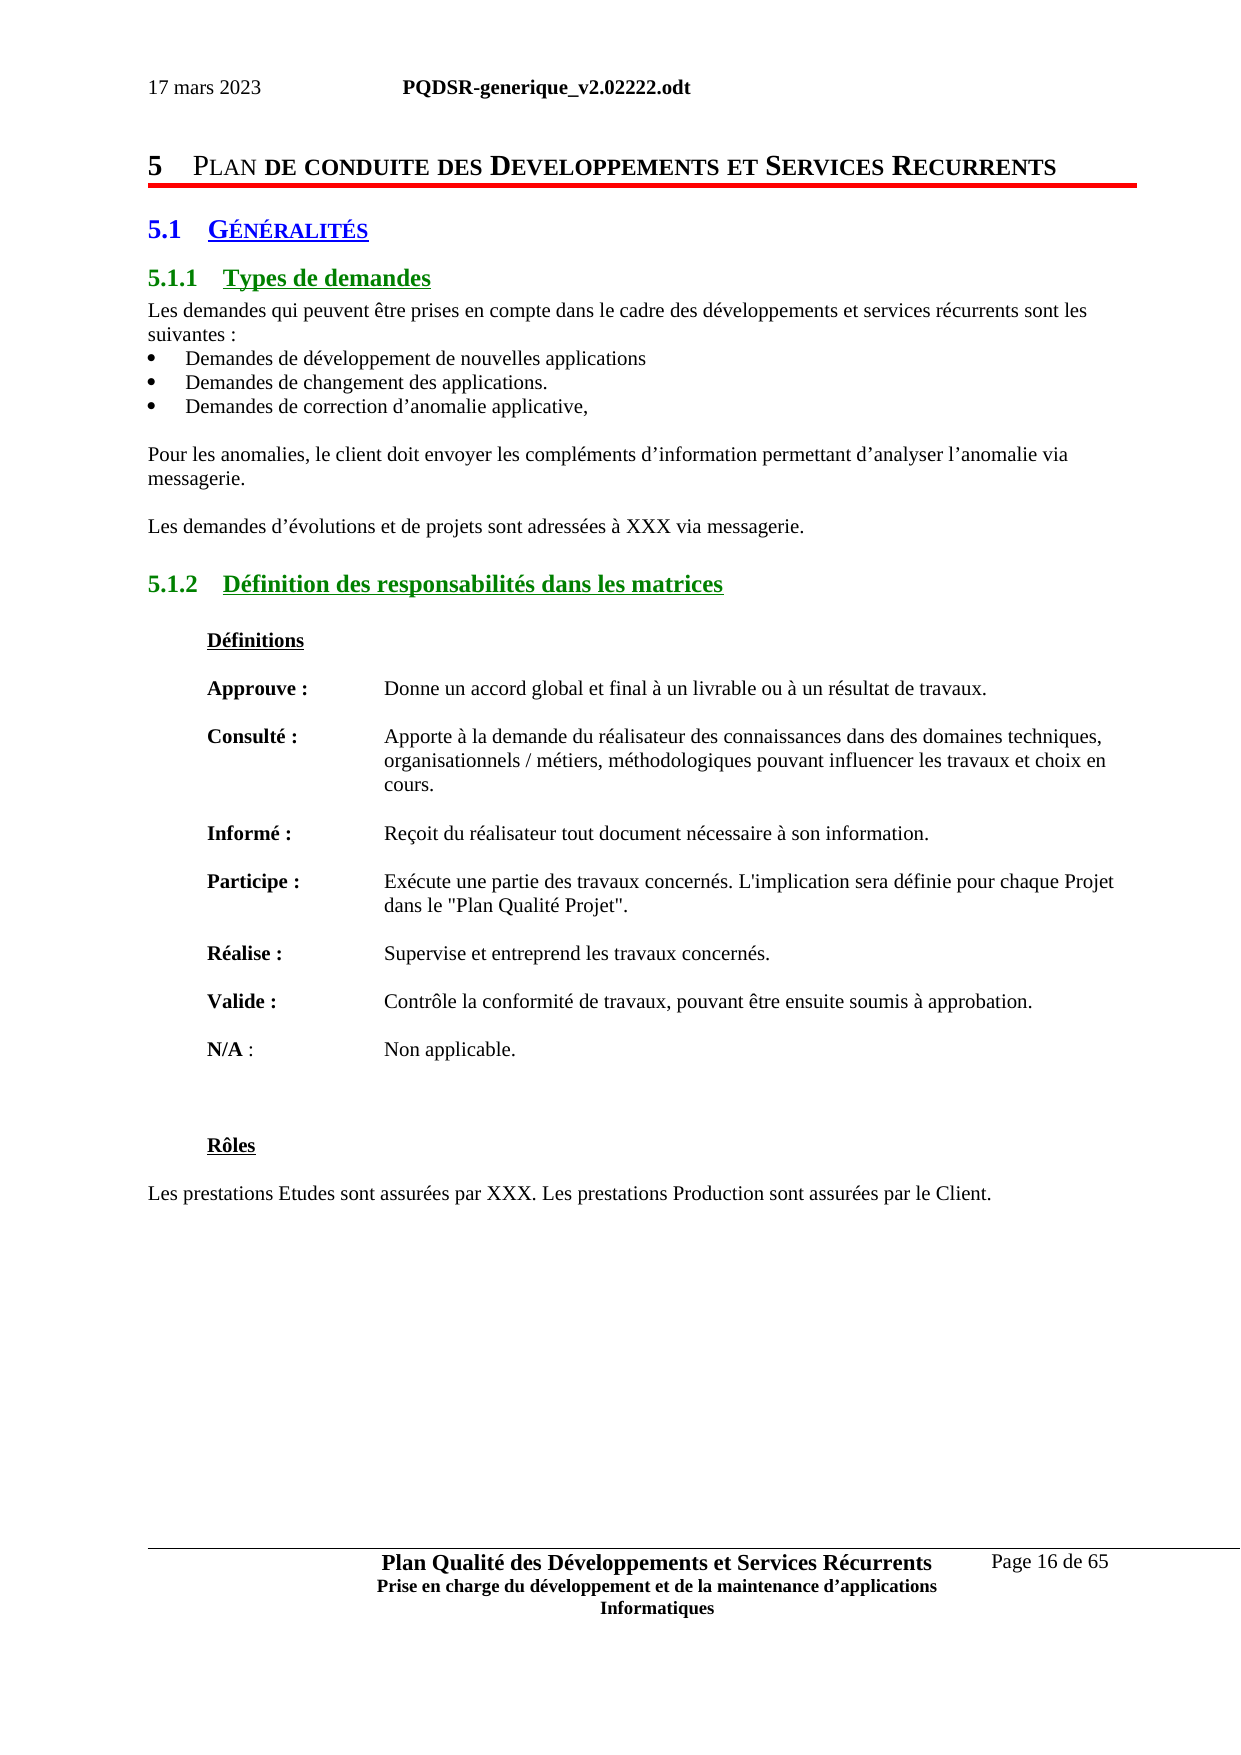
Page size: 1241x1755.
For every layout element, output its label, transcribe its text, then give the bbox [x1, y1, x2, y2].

text Les demandes qui peuvent être prises en compte dans le cadre des développements et services récurrents sont les suivantes : [148, 298, 1137, 346]
text Rôles [207, 1133, 1137, 1157]
subtitle Définition des responsabilités dans les matrices [148, 569, 1137, 598]
text N/A : Non applicable. [207, 1037, 1137, 1061]
text Pour les anomalies, le client doit envoyer les compléments d’information permettant d’analyser l’anomalie via messagerie. [148, 442, 1137, 490]
text Participe : Exécute une partie des travaux concernés. L'implication sera définie pour chaque Projet dans le "Plan Qualité Projet". [207, 868, 1137, 917]
subtitle Plan de conduite des Developpements et Services Recurrents [148, 148, 1137, 183]
subtitle Types de demandes [148, 263, 1137, 292]
list Demandes de correction d’anomalie applicative, [148, 394, 1137, 418]
list Demandes de développement de nouvelles applications [148, 346, 1137, 370]
text Les prestations Etudes sont assurées par XXX. Les prestations Production sont assurées par le Client. [148, 1181, 1137, 1205]
text Informé : Reçoit du réalisateur tout document nécessaire à son information. [207, 820, 1137, 844]
list Demandes de changement des applications. [148, 370, 1137, 394]
list Définitions [207, 628, 1137, 652]
text Réalise : Supervise et entreprend les travaux concernés. [207, 941, 1137, 965]
text Valide : Contrôle la conformité de travaux, pouvant être ensuite soumis à approbation. [207, 989, 1137, 1013]
text Les demandes d’évolutions et de projets sont adressées à XXX via messagerie. [148, 514, 1137, 538]
subtitle Généralités [148, 213, 1137, 244]
text Consulté : Apporte à la demande du réalisateur des connaissances dans des domaines techniques, organisationnels / métiers, méthodologiques pouvant influencer les travaux et choix en cours. [207, 724, 1137, 796]
text Approuve : Donne un accord global et final à un livrable ou à un résultat de travaux. [207, 676, 1137, 700]
